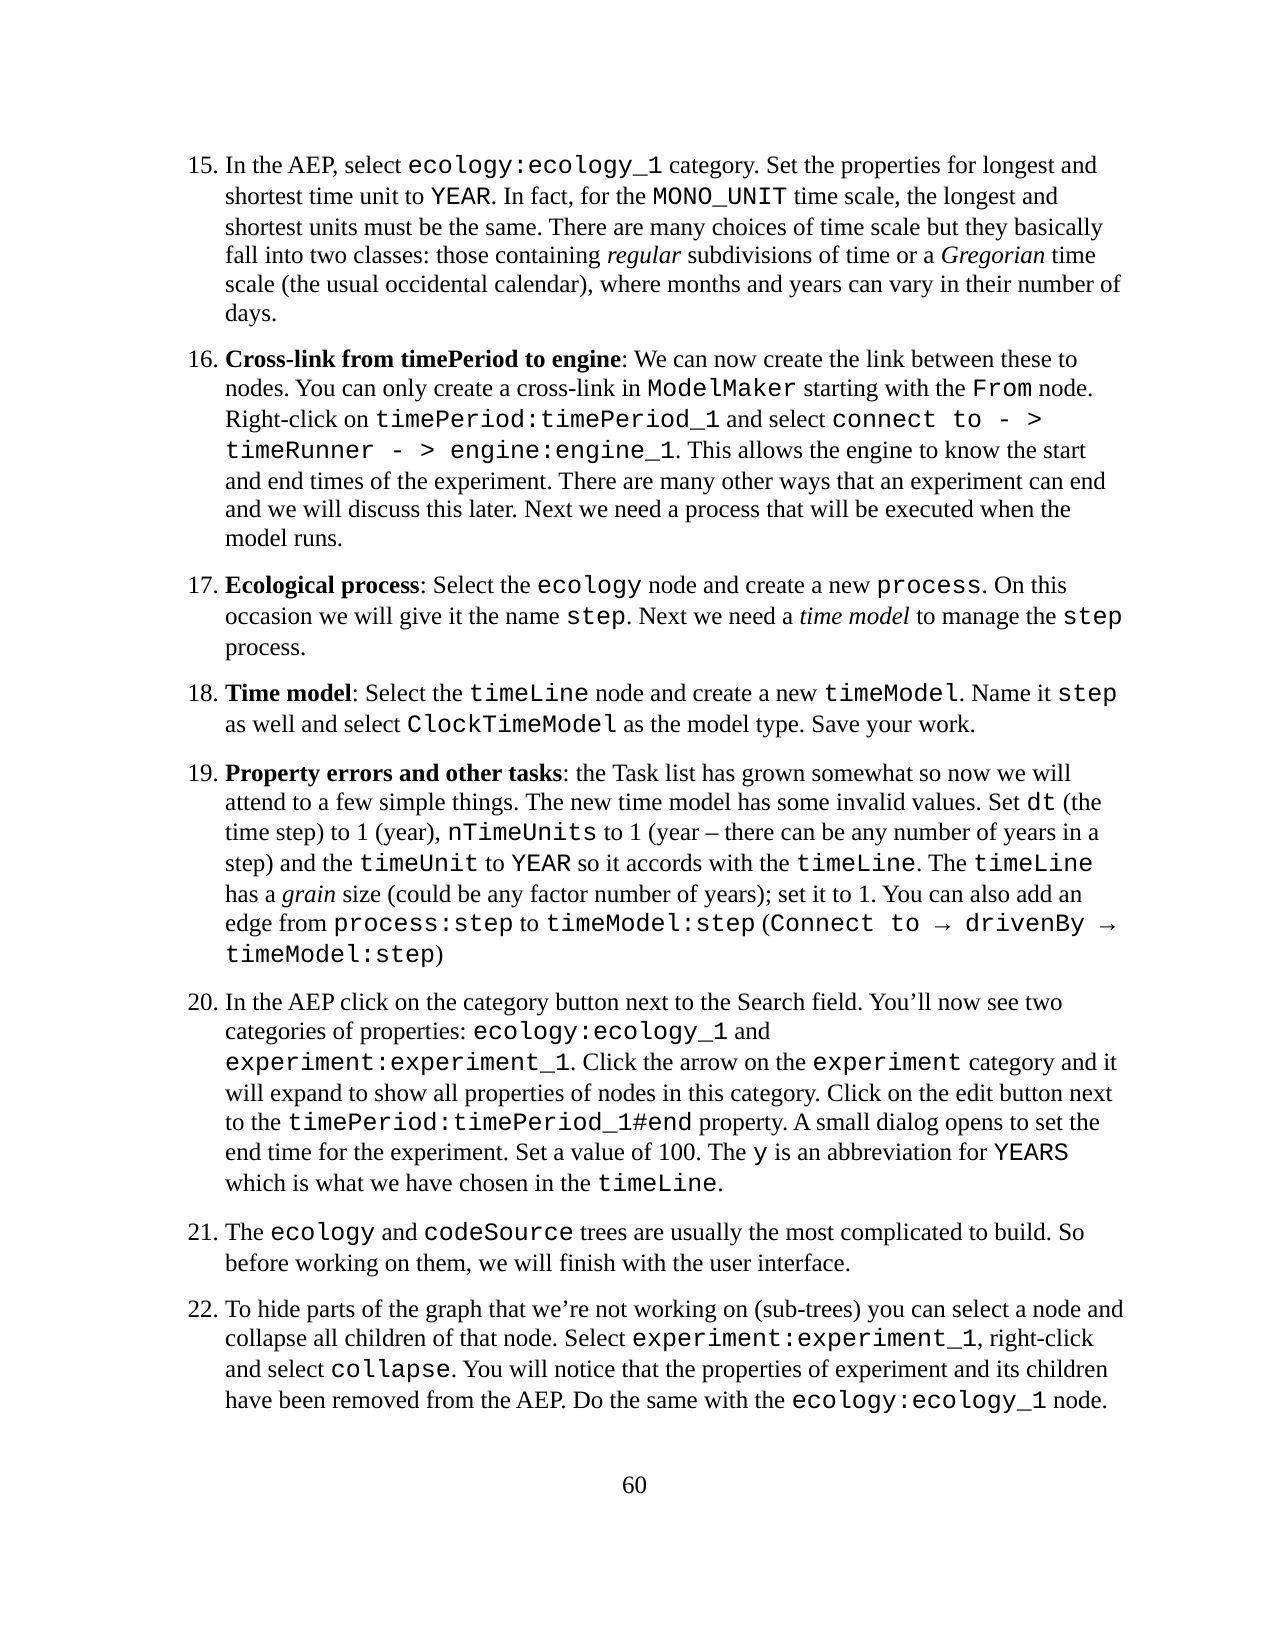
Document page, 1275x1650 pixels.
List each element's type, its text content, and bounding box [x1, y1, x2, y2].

list Property errors and other tasks: the Task list has grown somewhat so now we will attend to a few simple things. The new time model has some invalid values. Set dt (the time step) to 1 (year), nTimeUnits to 1 (year – there can be any number of years in a step) and the timeUnit to YEAR so it accords with the timeLine. The timeLine has a grain size (could be any factor number of years); set it to 1. You can also add an edge from process:step to timeModel:step (Connect to → drivenBy → timeModel:step) [187, 758, 1125, 969]
list Ecological process: Select the ecology node and create a new process. On this occasion we will give it the name step. Next we need a time model to manage the step process. [187, 570, 1125, 660]
list To hide parts of the graph that we’re not working on (sub-trees) you can select a node and collapse all children of that node. Select experiment:experiment_1, right-click and select collapse. You will notice that the properties of experiment and its children have been removed from the AEP. Do the same with the ecology:ecology_1 node. [187, 1294, 1125, 1416]
list Cross-link from timePeriod to engine: We can now create the link between these to nodes. You can only create a cross-link in ModelMaker starting with the From node. Right-click on timePeriod:timePeriod_1 and select connect to - > timeRunner - > engine:engine_1. This allows the engine to know the start and end times of the experiment. There are many other ways that an experiment can end and we will discuss this later. Next we need a process that will be executed when the model runs. [187, 344, 1125, 552]
list In the AEP click on the category button next to the Search field. You’ll now see two categories of properties: ecology:ecology_1 and experiment:experiment_1. Click the arrow on the experiment category and it will expand to show all properties of nodes in this category. Click on the edit button next to the timePeriod:timePeriod_1#end property. A small dialog opens to set the end time for the experiment. Set a value of 100. The y is an abbreviation for YEARS which is what we have chosen in the timeLine. [187, 987, 1125, 1199]
list In the AEP, select ecology:ecology_1 category. Set the properties for longest and shortest time unit to YEAR. In fact, for the MONO_UNIT time scale, the longest and shortest units must be the same. There are many choices of time scale but they basically fall into two classes: those containing regular subdivisions of time or a Gregorian time scale (the usual occidental calendar), where months and years can vary in their number of days. [187, 150, 1125, 327]
list The ecology and codeSource trees are usually the most complicated to build. So before working on them, we will finish with the user interface. [187, 1217, 1125, 1277]
list Time model: Select the timeLine node and create a new timeModel. Name it step as well and select ClockTimeModel as the model type. Save your work. [187, 678, 1125, 740]
